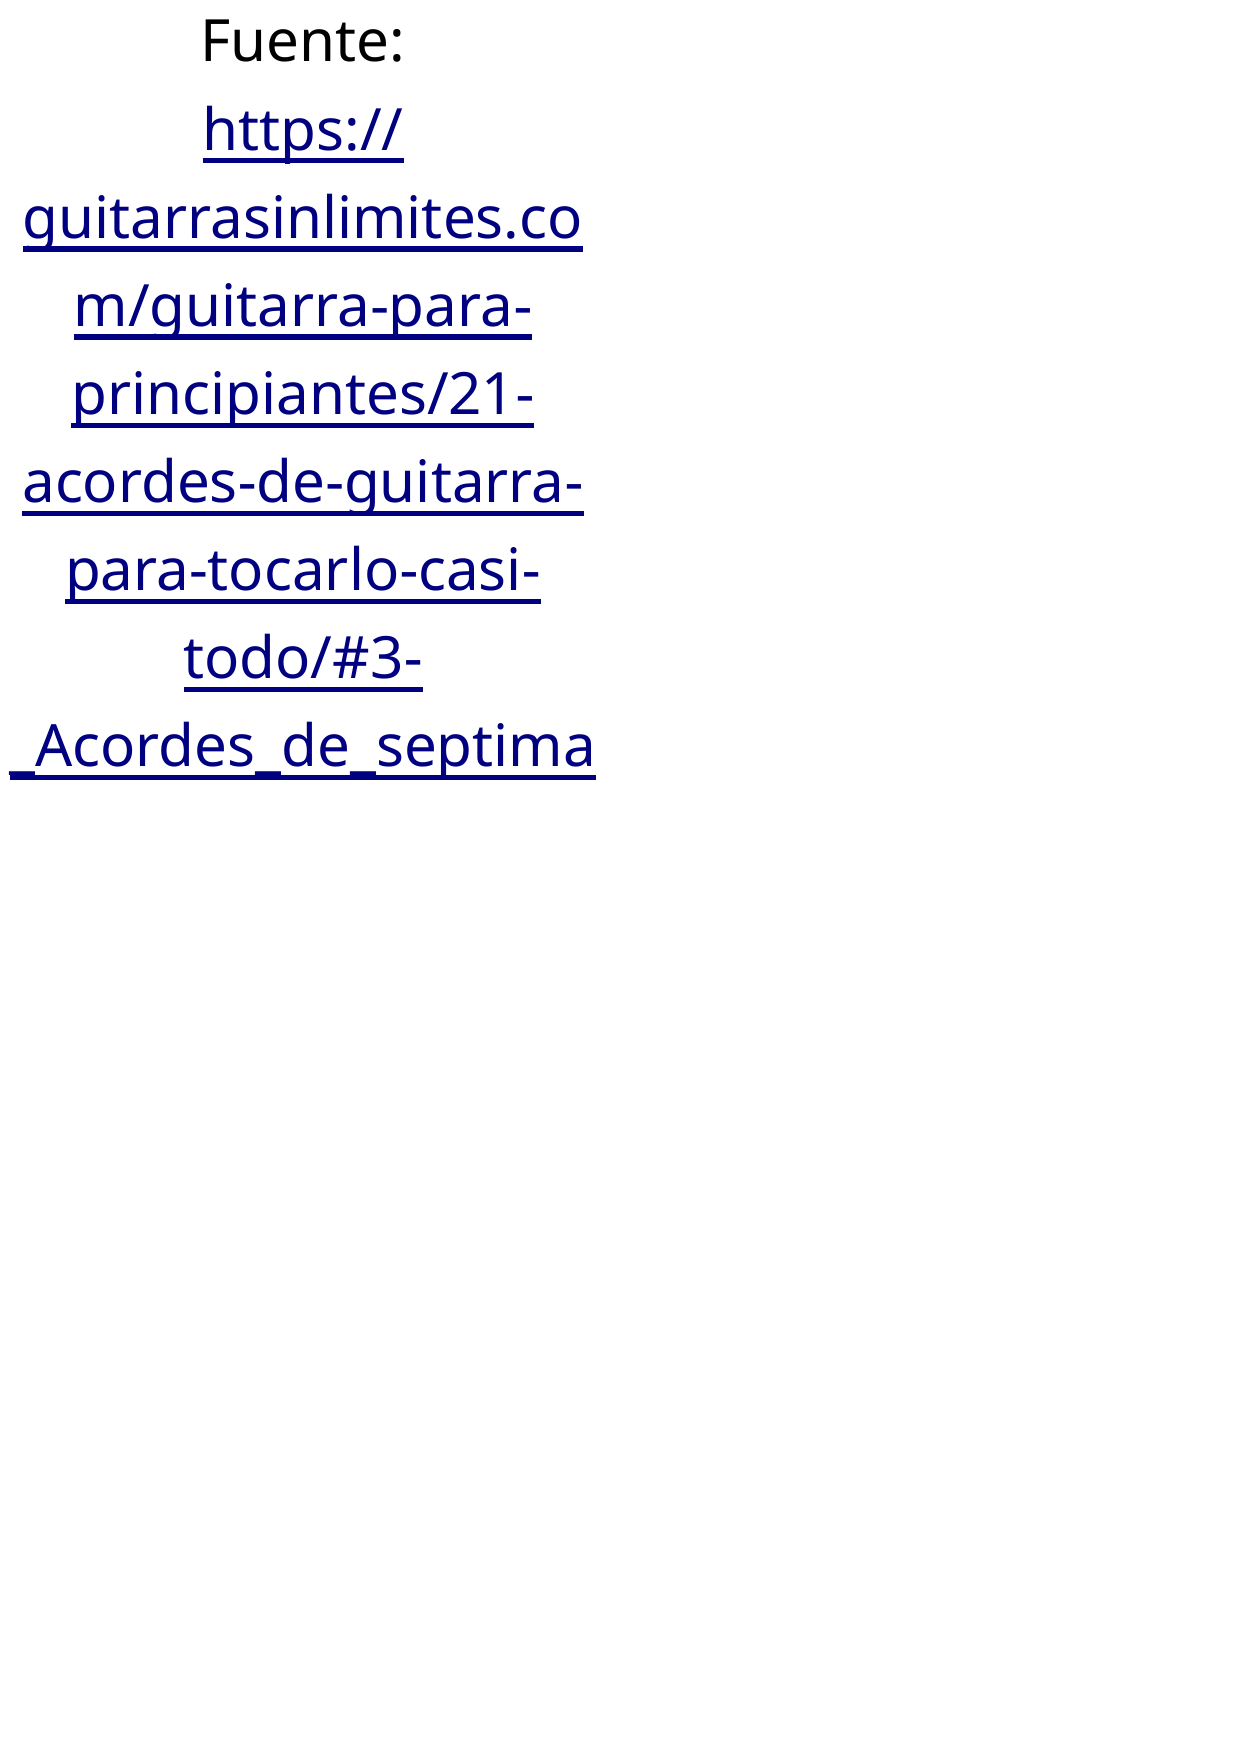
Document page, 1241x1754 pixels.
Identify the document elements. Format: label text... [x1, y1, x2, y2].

text Fuente: [0, 0, 605, 88]
text https://guitarrasinlimites.com/guitarra-para-principiantes/21-acordes-de-guitarra-para-tocarlo-casi-todo/#3-_Acordes_de_septima [0, 88, 605, 793]
